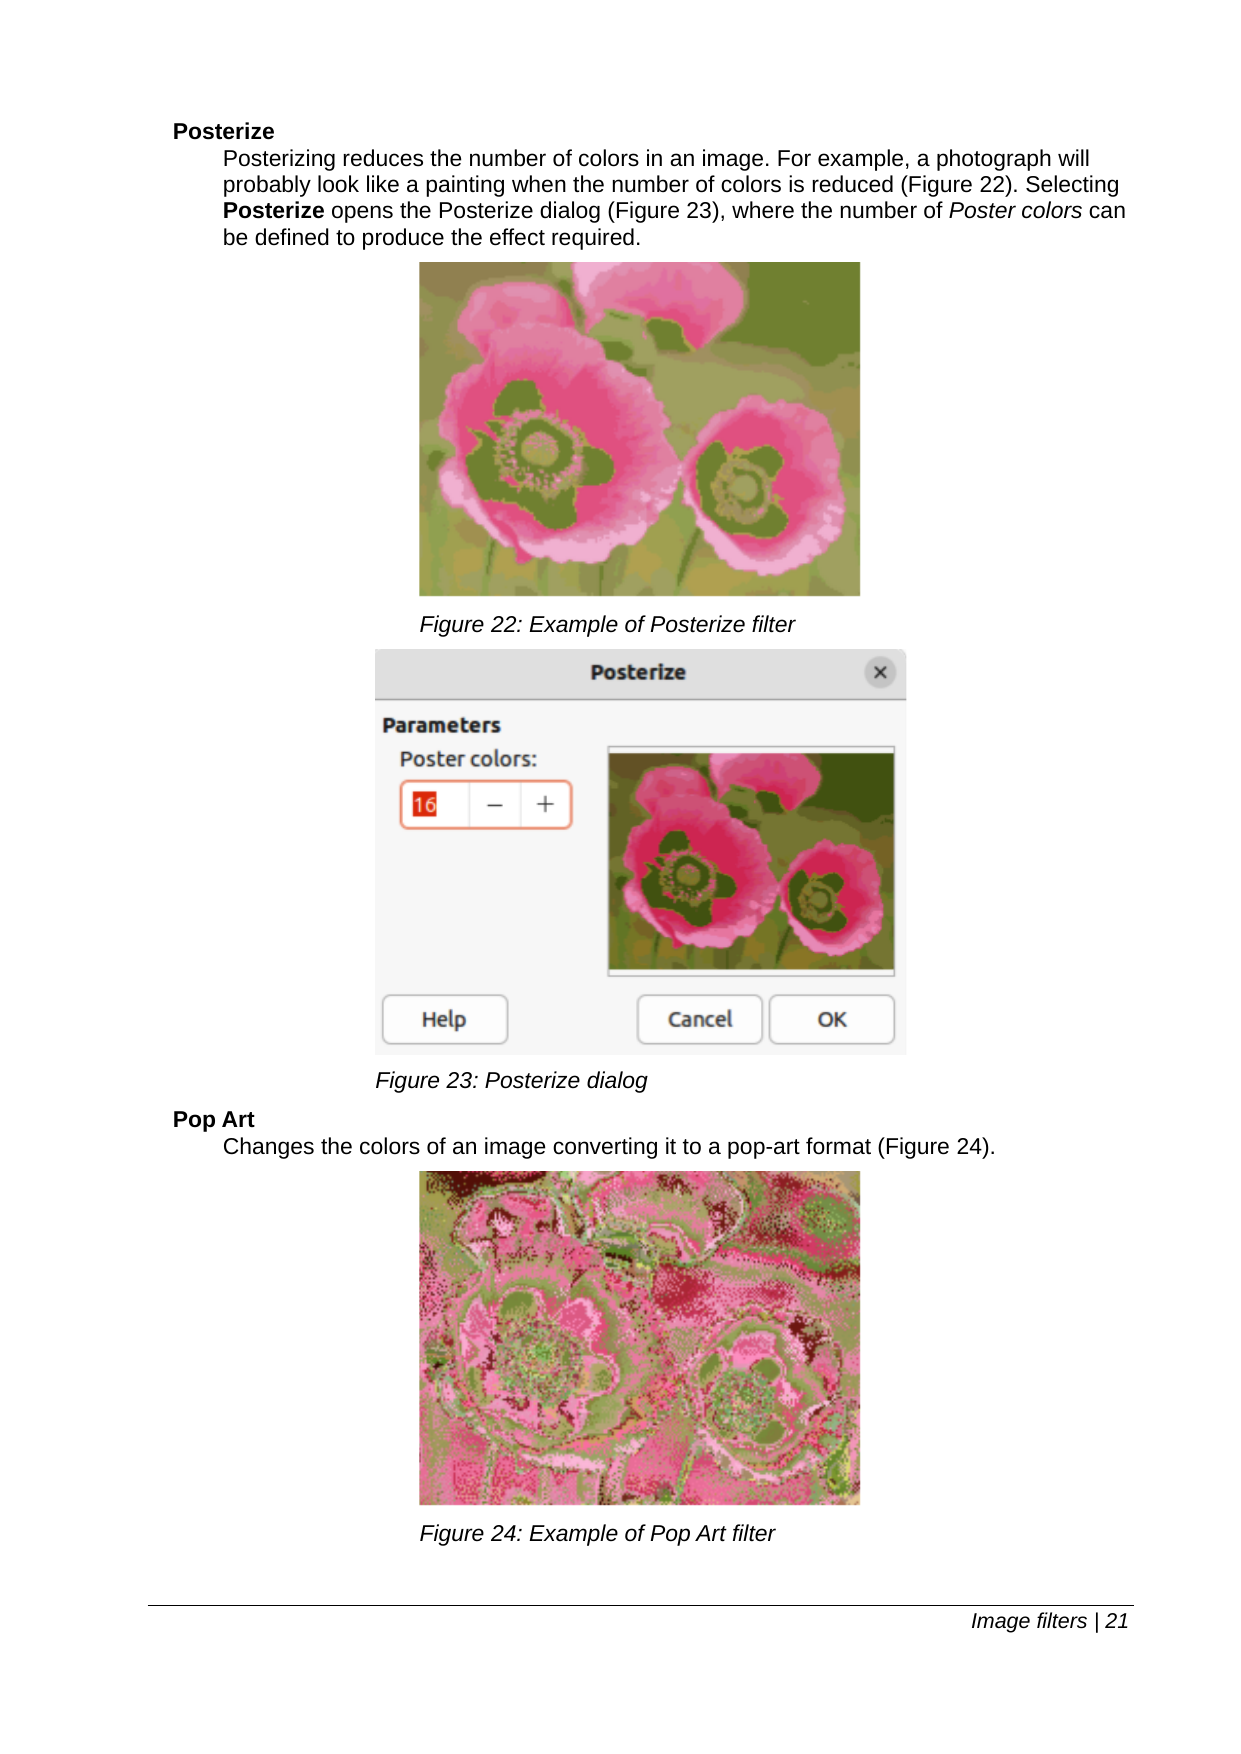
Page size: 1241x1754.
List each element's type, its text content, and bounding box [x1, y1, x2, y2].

text Pop Art [173, 1106, 1134, 1133]
text Figure 24: Example of Pop Art filter [419, 1520, 862, 1546]
picture [419, 262, 863, 599]
text Figure 22: Example of Posterize filter [419, 611, 862, 637]
text Changes the colors of an image converting it to a pop-art format (Figure 24). [223, 1133, 1134, 1159]
text Figure 23: Posterize dialog [375, 1067, 907, 1094]
picture [375, 649, 907, 1055]
text Posterizing reduces the number of colors in an image. For example, a photograph will probably look like a painting when the number of colors is reduced (Figure 22). Selecting Posterize opens the Posterize dialog (Figure 23), where the number of Poster colors can be defined to produce the effect required. [223, 144, 1134, 250]
picture [419, 1171, 863, 1508]
text Posterize [173, 118, 1134, 144]
